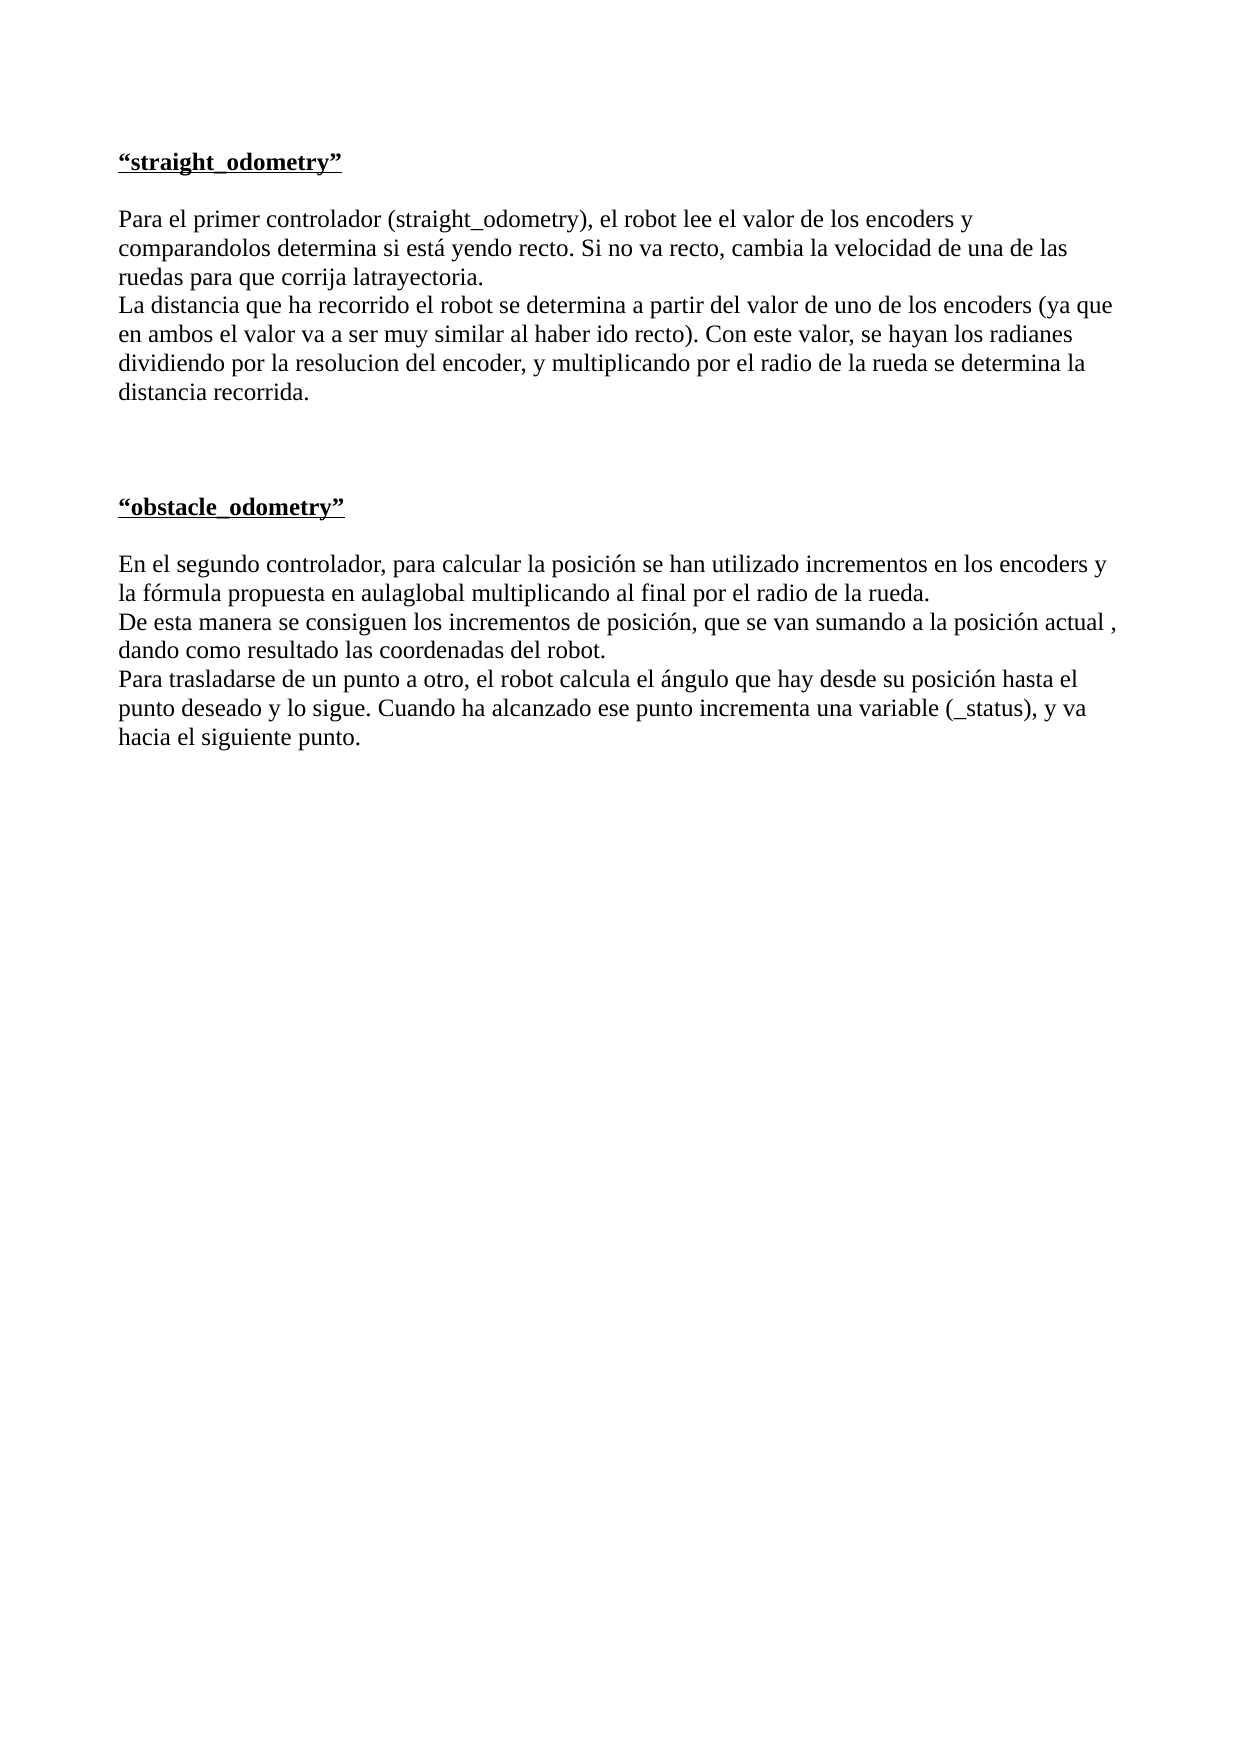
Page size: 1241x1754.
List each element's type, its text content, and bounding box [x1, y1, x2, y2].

text En el segundo controlador, para calcular la posición se han utilizado incrementos en los encoders y la fórmula propuesta en aulaglobal multiplicando al final por el radio de la rueda. [118, 549, 1122, 607]
text De esta manera se consiguen los incrementos de posición, que se van sumando a la posición actual , dando como resultado las coordenadas del robot. [118, 607, 1122, 664]
text Para el primer controlador (straight_odometry), el robot lee el valor de los encoders y comparandolos determina si está yendo recto. Si no va recto, cambia la velocidad de una de las ruedas para que corrija latrayectoria. [118, 204, 1122, 291]
text La distancia que ha recorrido el robot se determina a partir del valor de uno de los encoders (ya que en ambos el valor va a ser muy similar al haber ido recto). Con este valor, se hayan los radianes dividiendo por la resolucion del encoder, y multiplicando por el radio de la rueda se determina la distancia recorrida. [118, 291, 1122, 406]
text Para trasladarse de un punto a otro, el robot calcula el ángulo que hay desde su posición hasta el punto deseado y lo sigue. Cuando ha alcanzado ese punto incrementa una variable (_status), y va hacia el siguiente punto. [118, 664, 1122, 751]
text “obstacle_odometry” [118, 492, 1122, 521]
text “straight_odometry” [118, 147, 1122, 176]
